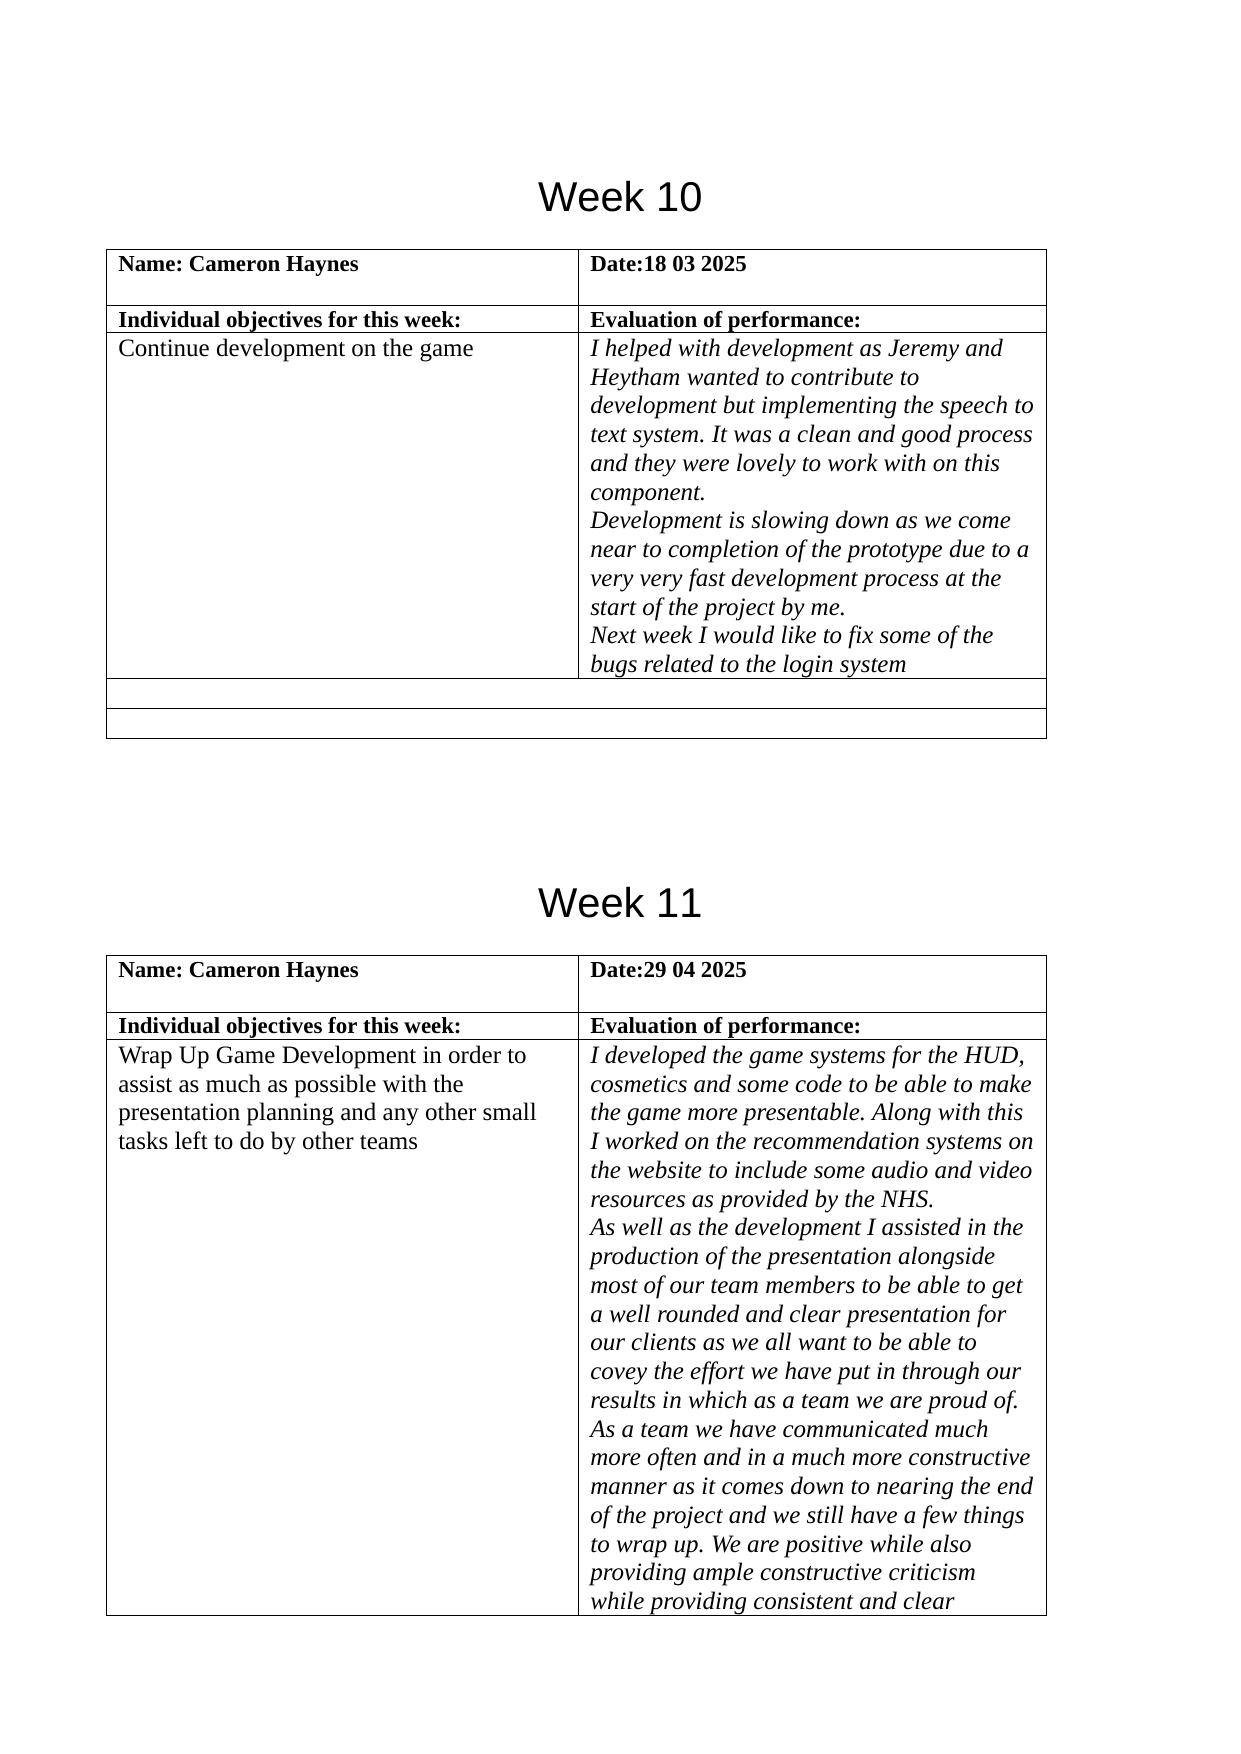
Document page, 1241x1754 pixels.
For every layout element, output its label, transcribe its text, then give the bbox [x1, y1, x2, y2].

table_cell Wrap Up Game Development in order to assist as much as possible with the presentation planning and any other small tasks left to do by other teams [107, 1040, 578, 1615]
table_cell Evaluation of performance: [579, 1013, 1046, 1039]
text ­ [118, 927, 1122, 955]
table_cell Individual objectives for this week: [107, 306, 578, 332]
table_cell I developed the game systems for the HUD, cosmetics and some code to be able to make the game more presentable. Along with this I worked on the recommendation systems on the website to include some audio and video resources as provided by the NHS. As well as the development I assisted in the production of the presentation alongside most of our team members to be able to get a well rounded and clear presentation for our clients as we all want to be able to covey the effort we have put in through our results in which as a team we are proud of. As a team we have communicated much more often and in a much more constructive manner as it comes down to nearing the end of the project and we still have a few things to wrap up. We are positive while also providing ample constructive criticism while providing consistent and clear [579, 1040, 1046, 1615]
table_header Name: Cameron Haynes [107, 956, 578, 1012]
table_header Name: Cameron Haynes [107, 250, 578, 305]
table_cell [107, 709, 1046, 738]
text ­ [118, 220, 1122, 248]
table_header Date:29 04 2025 [579, 956, 1046, 1012]
table_header Date:18 03 2025 [579, 250, 1046, 305]
subtitle Week 11 [118, 879, 1122, 927]
table_cell [107, 679, 1046, 708]
table_cell Continue development on the game [107, 333, 578, 678]
table_cell I helped with development as Jeremy and Heytham wanted to contribute to development but implementing the speech to text system. It was a clean and good process and they were lovely to work with on this component. Development is slowing down as we come near to completion of the prototype due to a very very fast development process at the start of the project by me. Next week I would like to fix some of the bugs related to the login system [579, 333, 1046, 678]
table_cell Evaluation of performance: [579, 306, 1046, 332]
subtitle Week 10 [118, 172, 1122, 220]
table_cell Individual objectives for this week: [107, 1013, 578, 1039]
